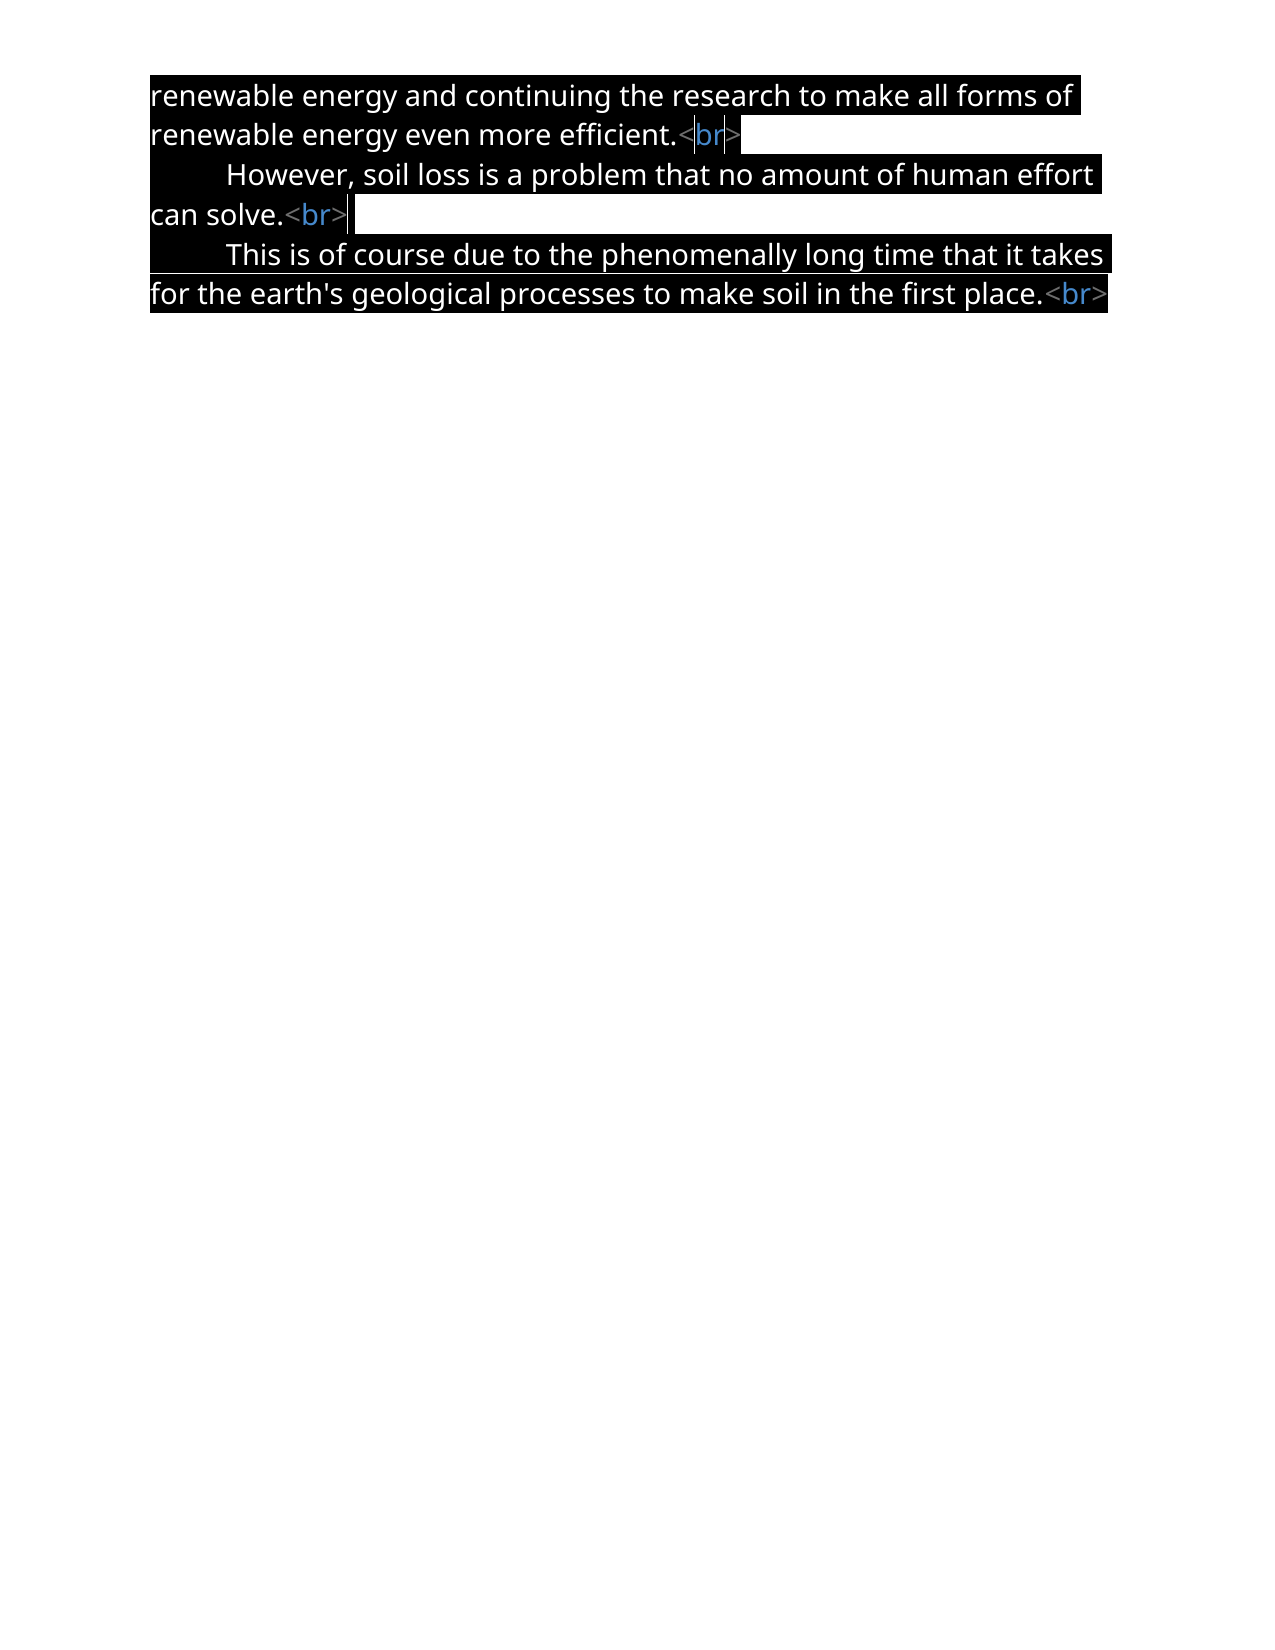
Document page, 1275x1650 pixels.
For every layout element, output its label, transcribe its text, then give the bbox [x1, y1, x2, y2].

text renewable energy and continuing the research to make all forms of renewable energy even more efficient.<br> [150, 75, 1125, 154]
text However, soil loss is a problem that no amount of human effort can solve.<br> [150, 154, 1125, 234]
text This is of course due to the phenomenally long time that it takes for the earth's geological processes to make soil in the first place.<br> [150, 234, 1125, 313]
